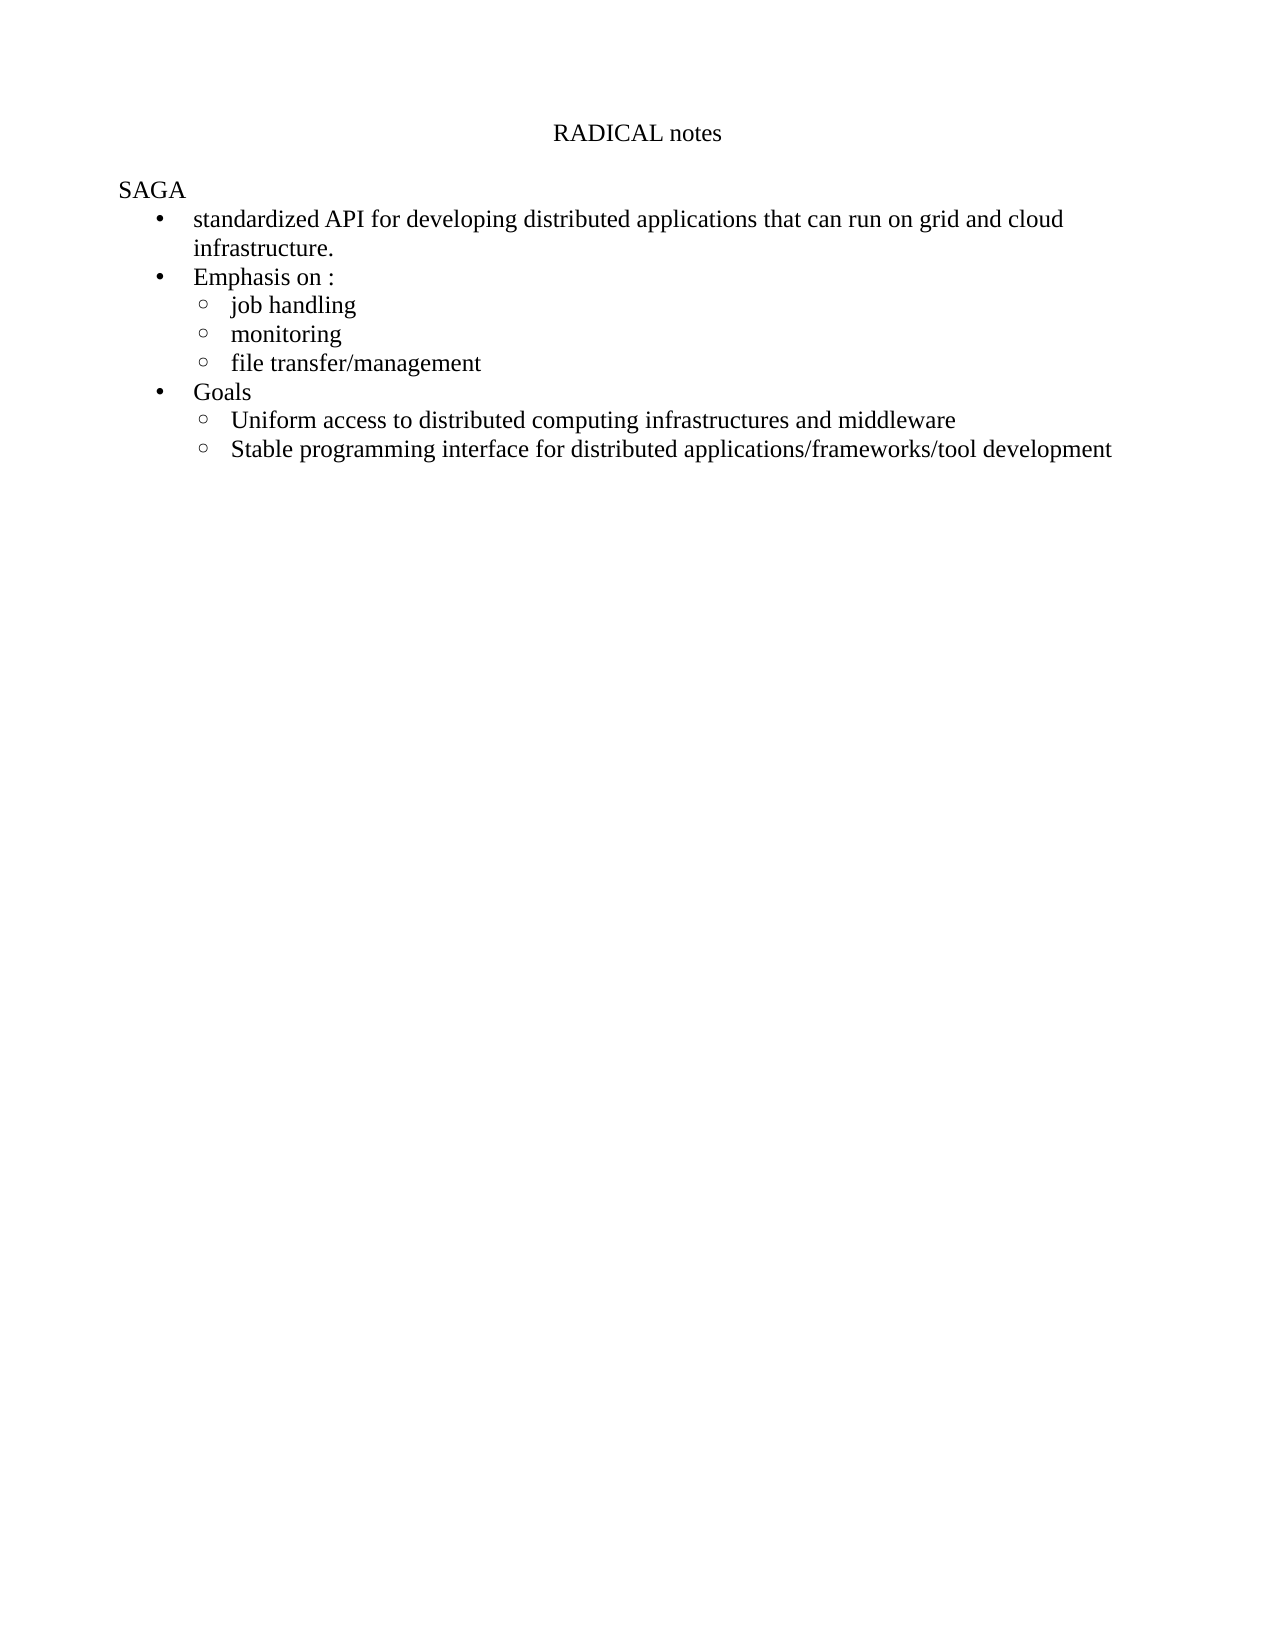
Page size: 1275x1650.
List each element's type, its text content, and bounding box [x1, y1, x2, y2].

text RADICAL notes [118, 118, 1157, 147]
list job handling [193, 291, 1157, 319]
text SAGA [118, 176, 1157, 204]
list file transfer/management [193, 348, 1157, 377]
list Stable programming interface for distributed applications/frameworks/tool development [193, 434, 1157, 463]
list monitoring [193, 319, 1157, 348]
list standardized API for developing distributed applications that can run on grid and cloud infrastructure. [156, 204, 1157, 262]
list Emphasis on : [156, 262, 1157, 291]
list Goals [156, 377, 1157, 406]
list Uniform access to distributed computing infrastructures and middleware [193, 406, 1157, 434]
